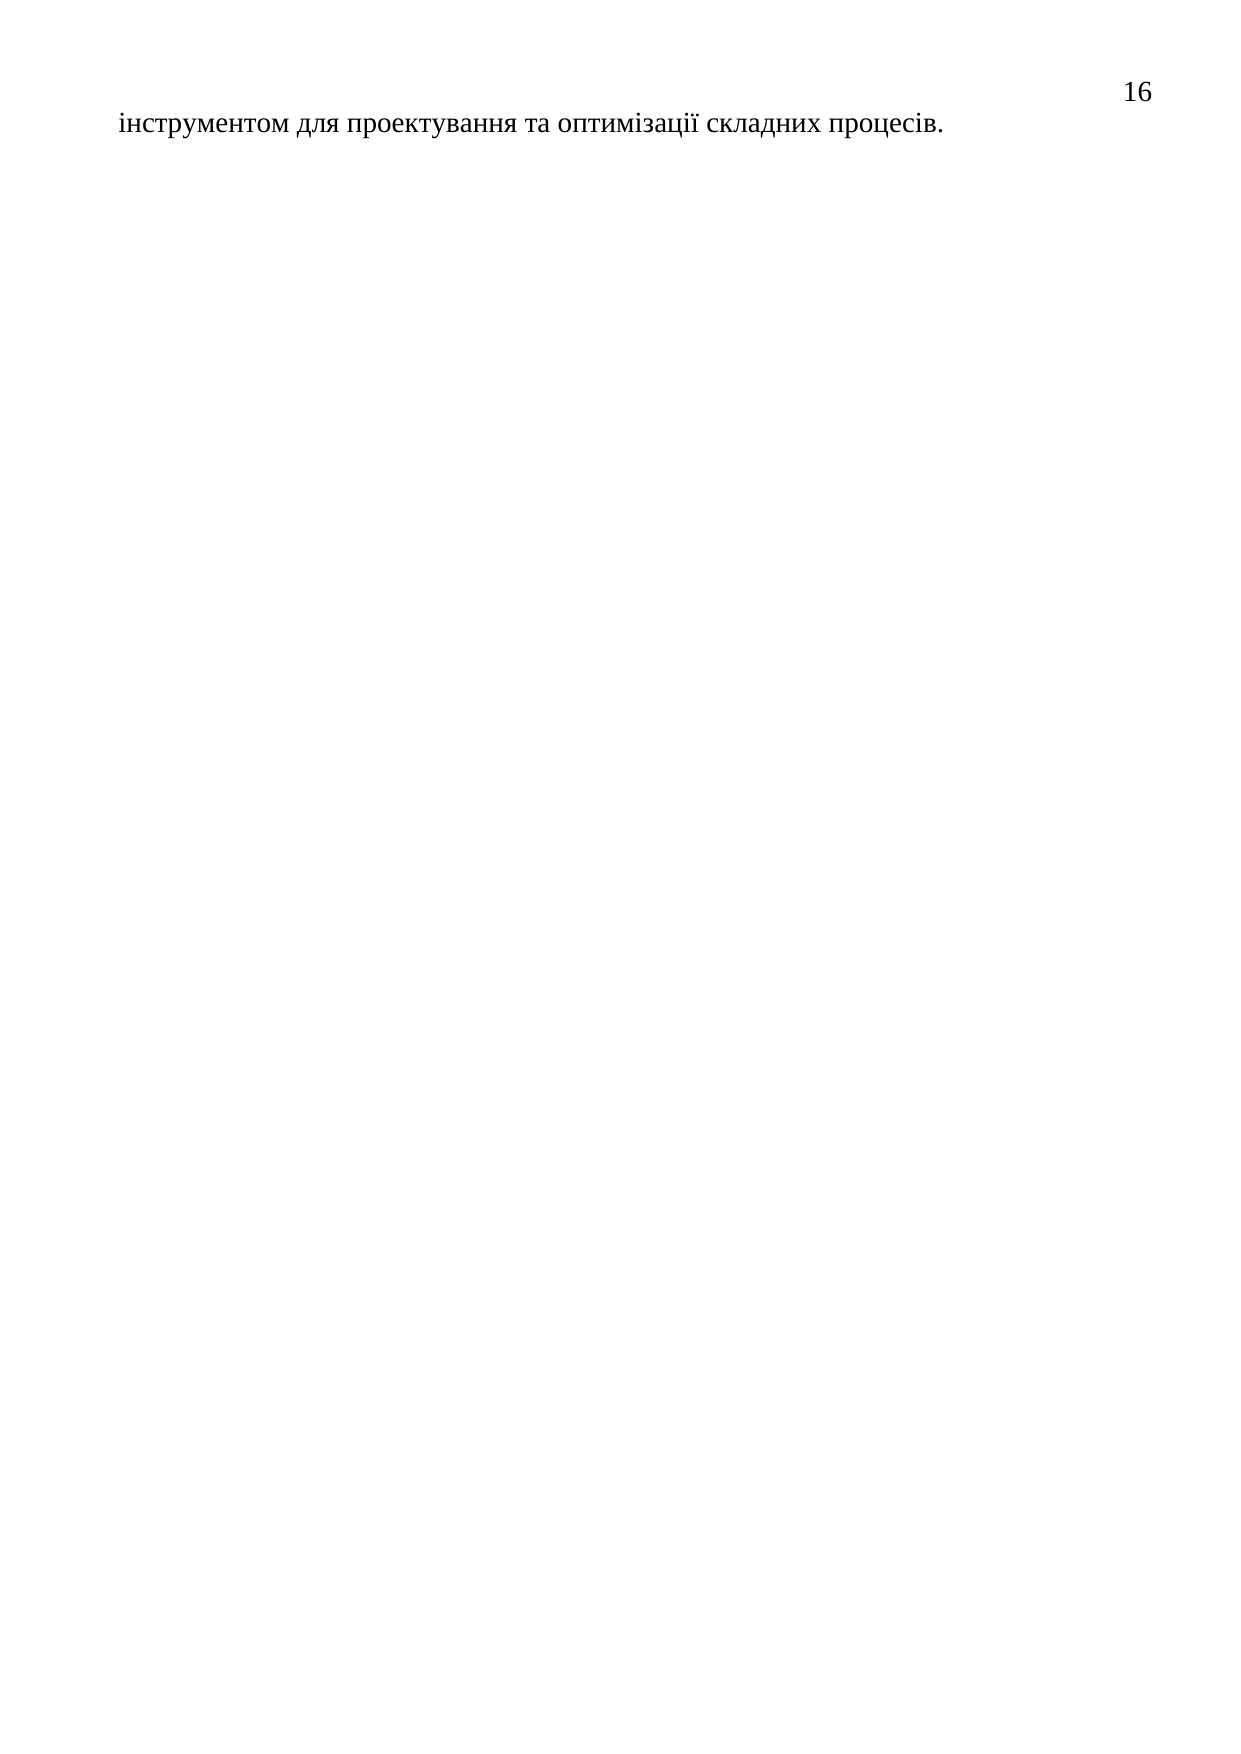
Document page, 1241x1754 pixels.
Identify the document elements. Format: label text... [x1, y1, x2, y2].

text інструментом для проектування та оптимізації складних процесів. [118, 105, 1122, 139]
